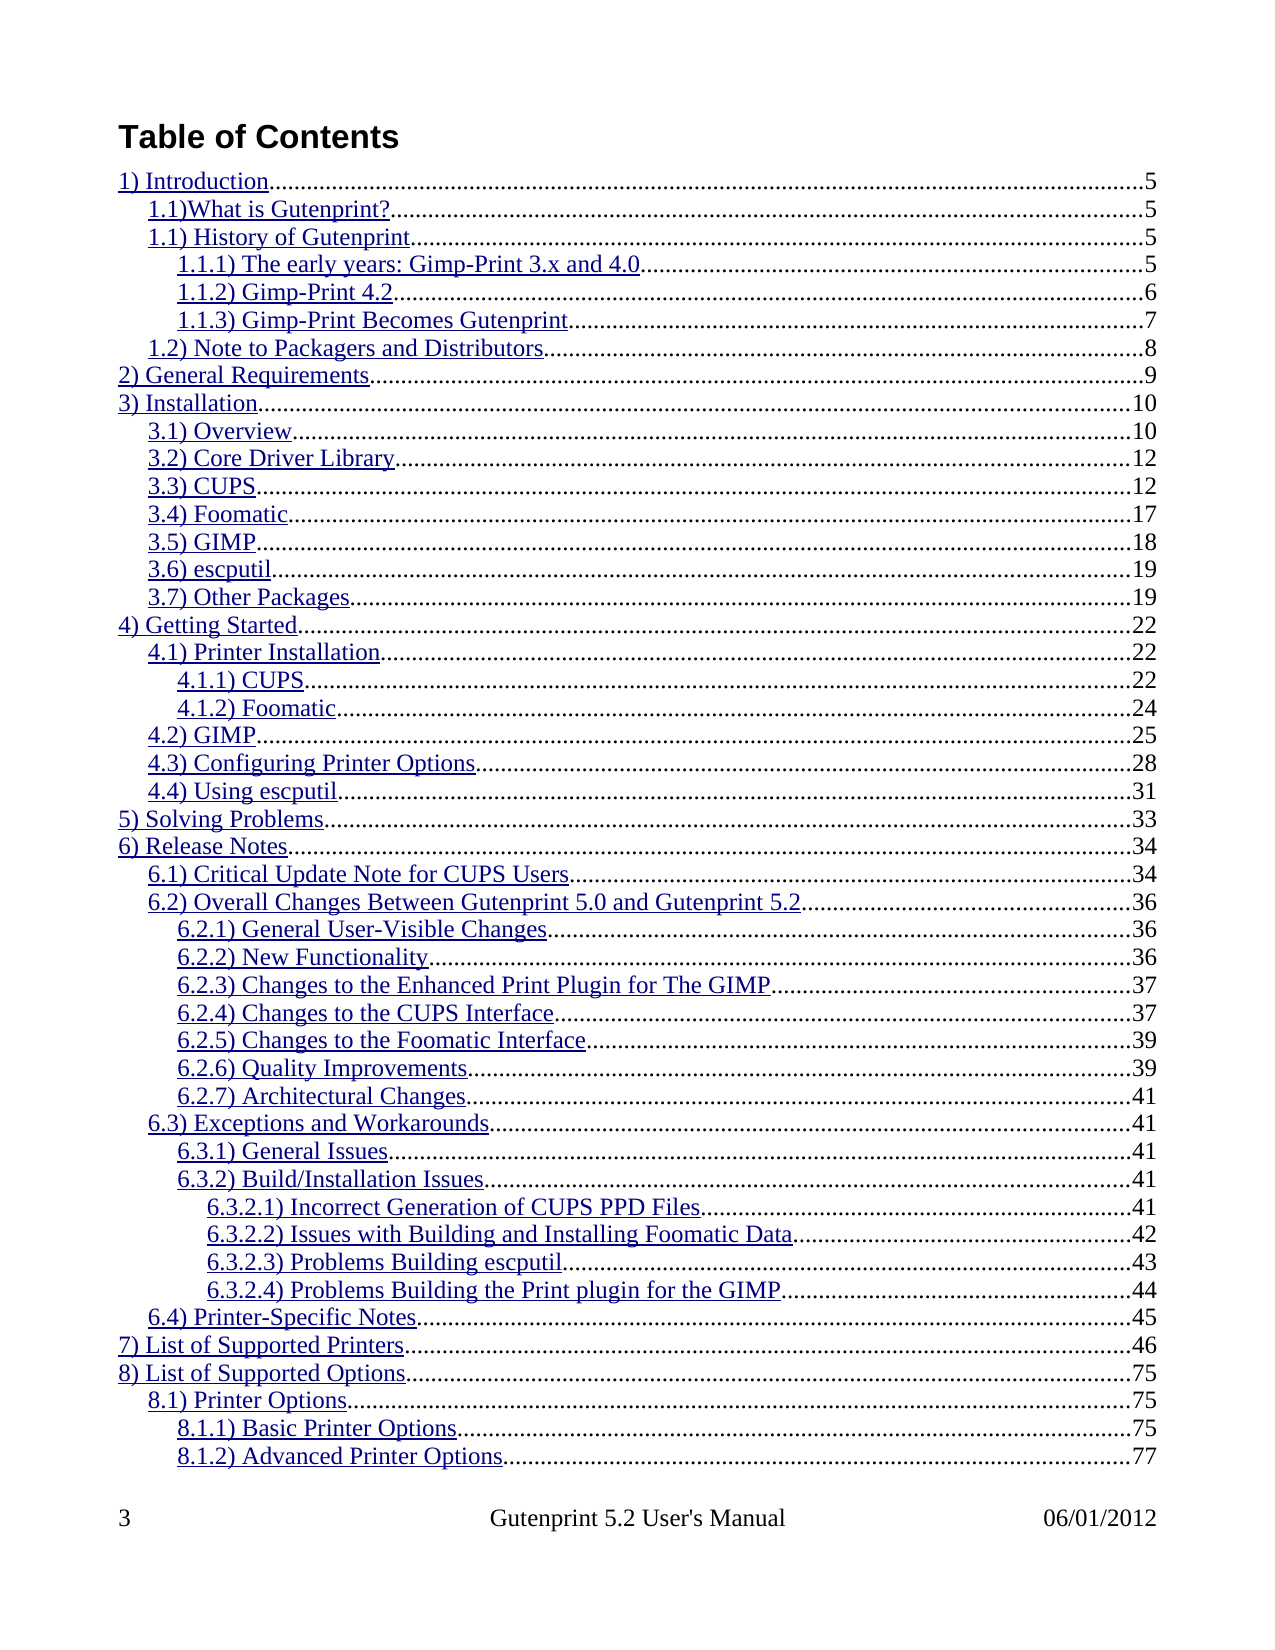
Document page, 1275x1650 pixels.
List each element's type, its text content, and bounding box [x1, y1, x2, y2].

text 3.4) Foomatic 17 [148, 500, 1157, 528]
text 6.2.7) Architectural Changes 41 [177, 1082, 1157, 1109]
text 1.1.1) The early years: Gimp-Print 3.x and 4.0 5 [177, 251, 1157, 278]
text 8) List of Supported Options 75 [118, 1359, 1157, 1387]
text 6.2.5) Changes to the Foomatic Interface 39 [177, 1026, 1157, 1054]
text 6.3.2.2) Issues with Building and Installing Foomatic Data 42 [207, 1220, 1157, 1248]
text 6.2) Overall Changes Between Gutenprint 5.0 and Gutenprint 5.2 36 [148, 888, 1157, 916]
text 7) List of Supported Printers 46 [118, 1331, 1157, 1359]
text 4.1) Printer Installation 22 [148, 638, 1157, 666]
text 6.1) Critical Update Note for CUPS Users 34 [148, 860, 1157, 888]
text 1.1)What is Gutenprint? 5 [148, 195, 1157, 223]
text 6.2.4) Changes to the CUPS Interface 37 [177, 999, 1157, 1026]
text 3.1) Overview 10 [148, 417, 1157, 444]
text 3.2) Core Driver Library 12 [148, 444, 1157, 472]
text 6.2.2) New Functionality 36 [177, 943, 1157, 971]
text 4.3) Configuring Printer Options 28 [148, 749, 1157, 777]
text 6.2.3) Changes to the Enhanced Print Plugin for The GIMP 37 [177, 971, 1157, 999]
text 4.1.2) Foomatic 24 [177, 694, 1157, 722]
text 2) General Requirements 9 [118, 361, 1157, 389]
text 6.2.1) General User-Visible Changes 36 [177, 916, 1157, 943]
text 6.3.2) Build/Installation Issues 41 [177, 1165, 1157, 1193]
subtitle Table of Contents [118, 118, 1157, 155]
text 3.6) escputil 19 [148, 555, 1157, 583]
text 8.1) Printer Options 75 [148, 1387, 1157, 1414]
text 4.2) GIMP 25 [148, 722, 1157, 749]
text 3.5) GIMP 18 [148, 528, 1157, 555]
text 6.2.6) Quality Improvements 39 [177, 1054, 1157, 1082]
text 6.3.2.3) Problems Building escputil 43 [207, 1248, 1157, 1276]
text 3.3) CUPS 12 [148, 472, 1157, 500]
text 6.3.2.4) Problems Building the Print plugin for the GIMP 44 [207, 1276, 1157, 1303]
text 1.1.2) Gimp-Print 4.2 6 [177, 278, 1157, 306]
text 1.1) History of Gutenprint 5 [148, 223, 1157, 251]
text 1.2) Note to Packagers and Distributors 8 [148, 334, 1157, 361]
text 8.1.1) Basic Printer Options 75 [177, 1414, 1157, 1442]
text 6.3.2.1) Incorrect Generation of CUPS PPD Files 41 [207, 1193, 1157, 1220]
text 6.3.1) General Issues 41 [177, 1137, 1157, 1165]
text 3.7) Other Packages 19 [148, 583, 1157, 611]
text 6.4) Printer-Specific Notes 45 [148, 1303, 1157, 1331]
text 3) Installation 10 [118, 389, 1157, 417]
text 6.3) Exceptions and Workarounds 41 [148, 1109, 1157, 1137]
text 1.1.3) Gimp-Print Becomes Gutenprint 7 [177, 306, 1157, 334]
text 4) Getting Started 22 [118, 611, 1157, 638]
text 4.4) Using escputil 31 [148, 777, 1157, 805]
text 1) Introduction 5 [118, 167, 1157, 195]
text 5) Solving Problems 33 [118, 805, 1157, 832]
text 4.1.1) CUPS 22 [177, 666, 1157, 694]
text 6) Release Notes 34 [118, 832, 1157, 860]
text 8.1.2) Advanced Printer Options 77 [177, 1442, 1157, 1470]
